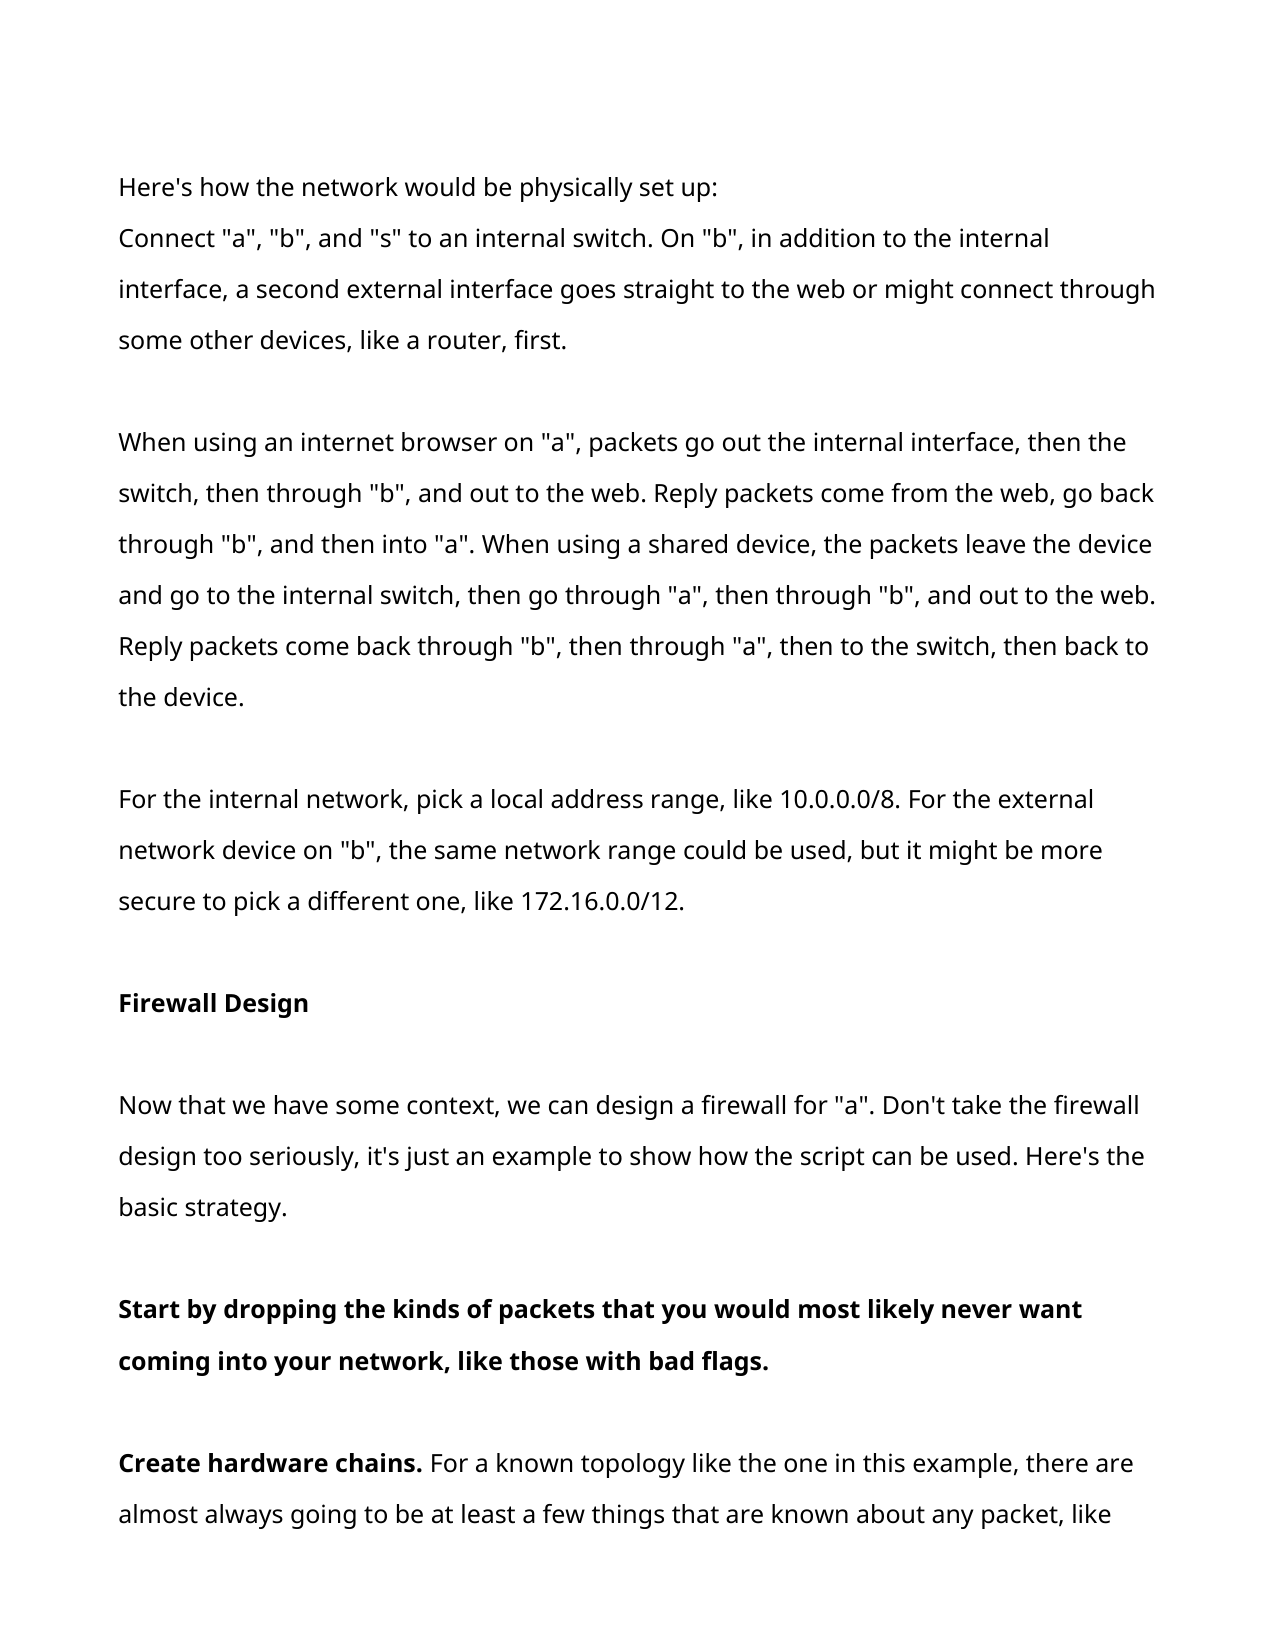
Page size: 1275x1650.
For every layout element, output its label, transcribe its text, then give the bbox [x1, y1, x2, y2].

text For the internal network, pick a local address range, like 10.0.0.0/8. For the external network device on "b", the same network range could be used, but it might be more secure to pick a different one, like 172.16.0.0/12. [118, 782, 1157, 918]
text Here's how the network would be physically set up: [118, 169, 1157, 203]
text Firewall Design [118, 986, 1157, 1020]
text Create hardware chains. For a known topology like the one in this example, there are almost always going to be at least a few things that are known about any packet, like [118, 1445, 1157, 1530]
text Start by dropping the kinds of packets that you would most likely never want coming into your network, like those with bad flags. [118, 1292, 1157, 1377]
text Connect "a", "b", and "s" to an internal switch. On "b", in addition to the internal interface, a second external interface goes straight to the web or might connect through some other devices, like a router, first. [118, 220, 1157, 356]
text When using an internet browser on "a", packets go out the internal interface, then the switch, then through "b", and out to the web. Reply packets come from the web, go back through "b", and then into "a". When using a shared device, the packets leave the device and go to the internal switch, then go through "a", then through "b", and out to the web. Reply packets come back through "b", then through "a", then to the switch, then back to the device. [118, 424, 1157, 714]
text Now that we have some context, we can design a firewall for "a". Don't take the firewall design too seriously, it's just an example to show how the script can be used. Here's the basic strategy. [118, 1088, 1157, 1224]
